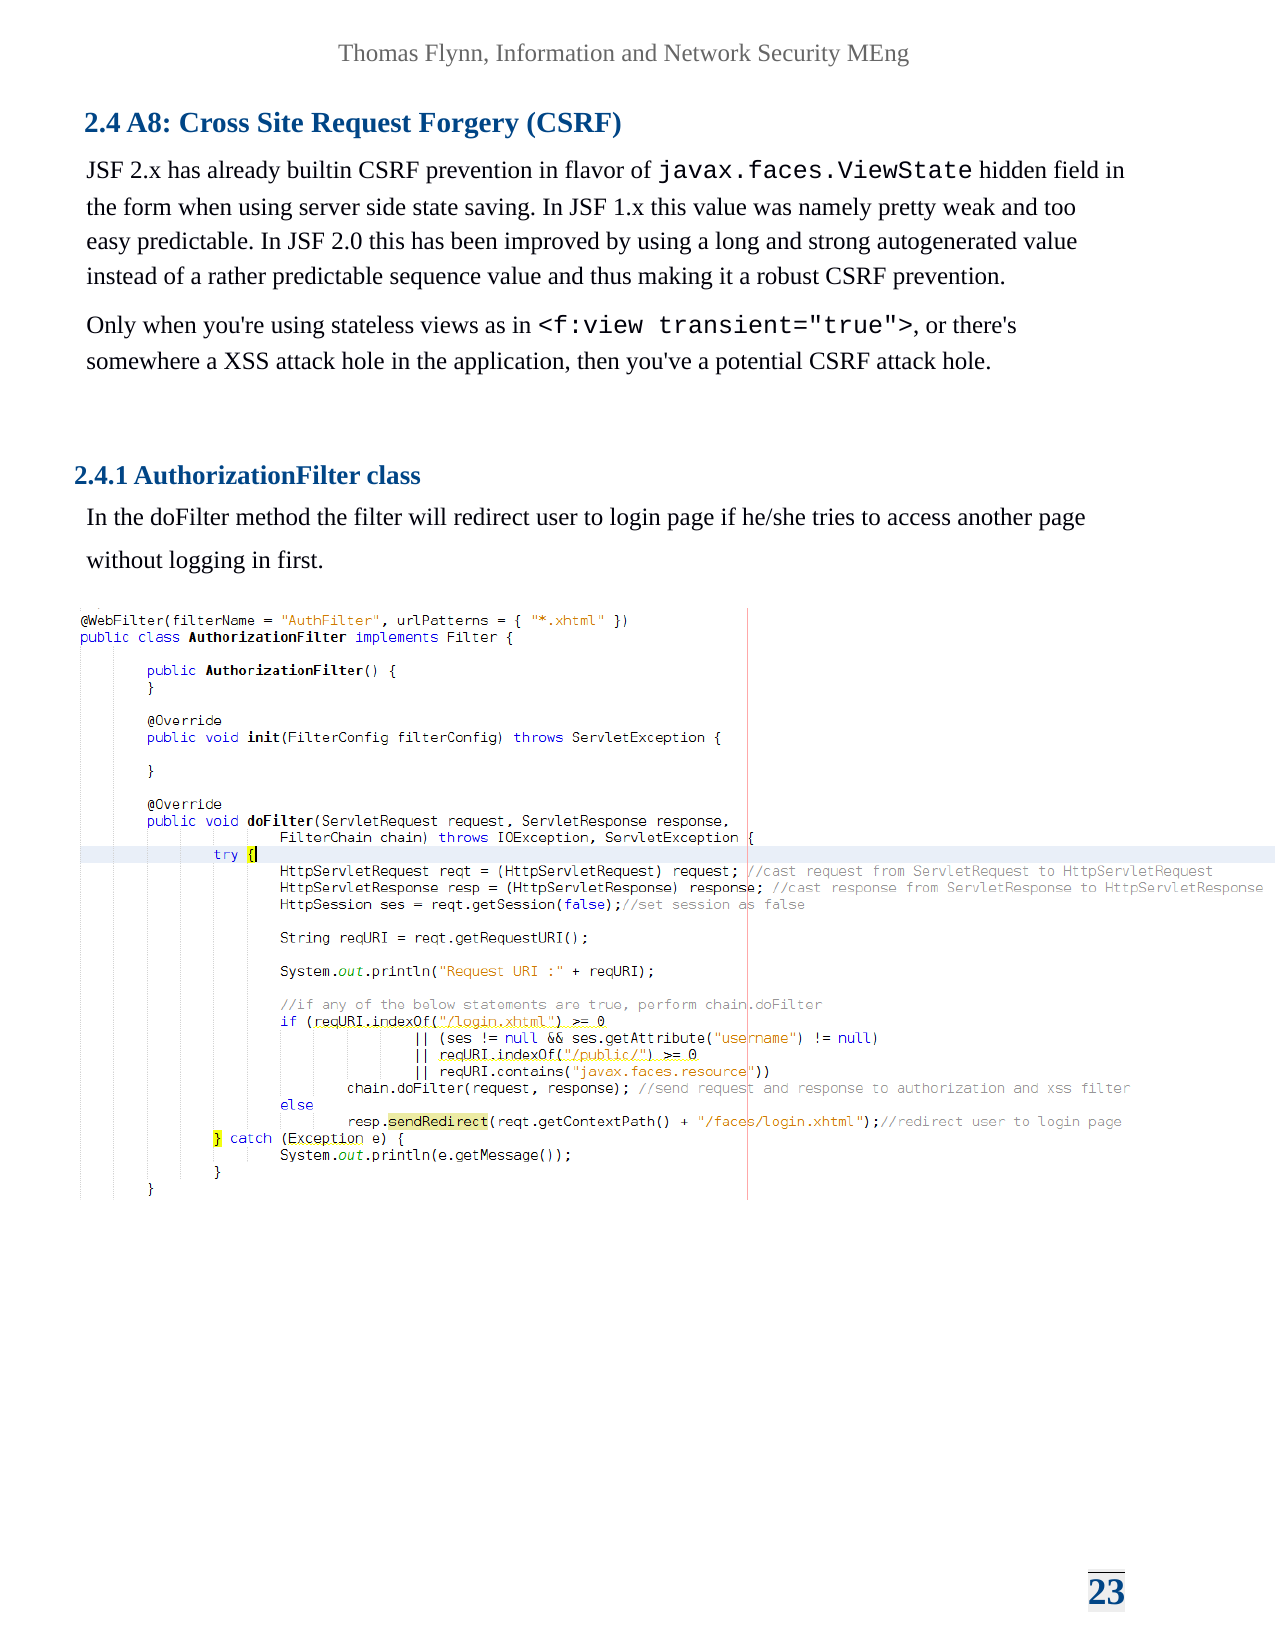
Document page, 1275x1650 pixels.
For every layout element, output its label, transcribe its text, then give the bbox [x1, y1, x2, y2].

text JSF 2.x has already builtin CSRF prevention in flavor of javax.faces.ViewState hidden field in the form when using server side state saving. In JSF 1.x this value was namely pretty weak and too easy predictable. In JSF 2.0 this has been improved by using a long and strong autogenerated value instead of a rather predictable sequence value and thus making it a robust CSRF prevention. [86, 155, 1125, 289]
picture [75, 608, 1275, 1200]
text In the doFilter method the filter will redirect user to login page if he/she tries to access another page without logging in first. [86, 502, 1125, 574]
subtitle 2.4 A8: Cross Site Request Forgery (CSRF) [81, 105, 1125, 138]
subtitle 2.4.1 AuthorizationFilter class [74, 459, 1125, 490]
text Only when you're using stateless views as in <f:view transient="true">, or there's somewhere a XSS attack hole in the application, then you've a potential CSRF attack hole. [86, 310, 1125, 375]
